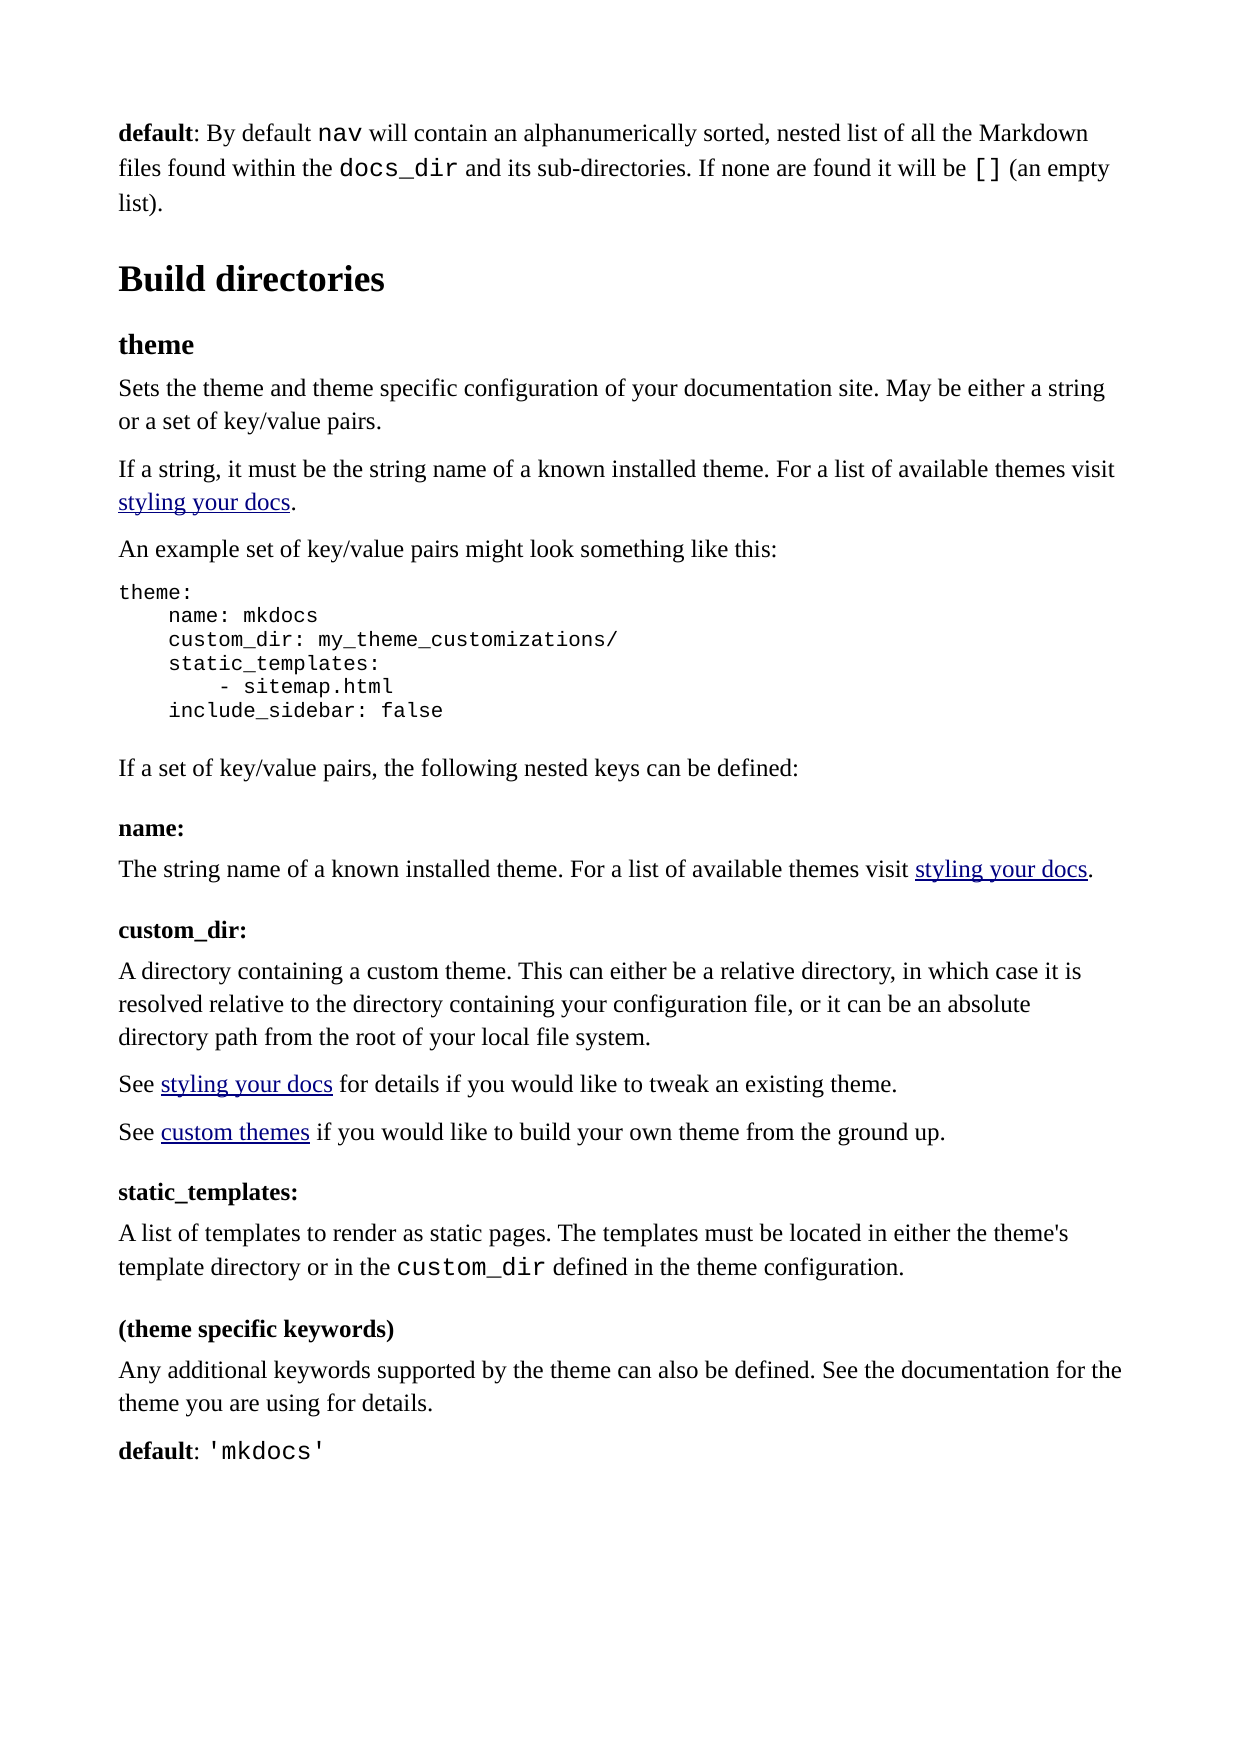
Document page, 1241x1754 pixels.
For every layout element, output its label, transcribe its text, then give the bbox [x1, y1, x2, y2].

text If a set of key/value pairs, the following nested keys can be defined: [118, 753, 1122, 782]
text - sitemap.html [118, 676, 1122, 700]
subtitle (theme specific keywords) [118, 1314, 1122, 1343]
text name: mkdocs [118, 606, 1122, 629]
text theme: [118, 582, 1122, 606]
subtitle static_templates: [118, 1177, 1122, 1206]
text If a string, it must be the string name of a known installed theme. For a list of available themes visit styling your docs. [118, 454, 1122, 515]
text default: By default nav will contain an alphanumerically sorted, nested list of all the Markdown files found within the docs_dir and its sub-directories. If none are found it will be [] (an empty list). [118, 118, 1122, 217]
text See styling your docs for details if you would like to tweak an existing theme. [118, 1069, 1122, 1098]
text A directory containing a custom theme. This can either be a relative directory, in which case it is resolved relative to the directory containing your configuration file, or it can be an absolute directory path from the root of your local file system. [118, 956, 1122, 1051]
text custom_dir: my_theme_customizations/ [118, 629, 1122, 653]
subtitle theme [118, 327, 1122, 361]
text static_templates: [118, 653, 1122, 676]
text default: 'mkdocs' [118, 1436, 1122, 1467]
subtitle name: [118, 813, 1122, 842]
text include_sidebar: false [118, 700, 1122, 724]
text See custom themes if you would like to build your own theme from the ground up. [118, 1117, 1122, 1146]
text Any additional keywords supported by the theme can also be defined. See the documentation for the theme you are using for details. [118, 1355, 1122, 1417]
text An example set of key/value pairs might look something like this: [118, 534, 1122, 563]
text A list of templates to render as static pages. The templates must be located in either the theme's template directory or in the custom_dir defined in the theme configuration. [118, 1218, 1122, 1282]
subtitle custom_dir: [118, 915, 1122, 943]
text Sets the theme and theme specific configuration of your documentation site. May be either a string or a set of key/value pairs. [118, 373, 1122, 435]
subtitle Build directories [118, 257, 1122, 300]
text The string name of a known installed theme. For a list of available themes visit styling your docs. [118, 854, 1122, 883]
